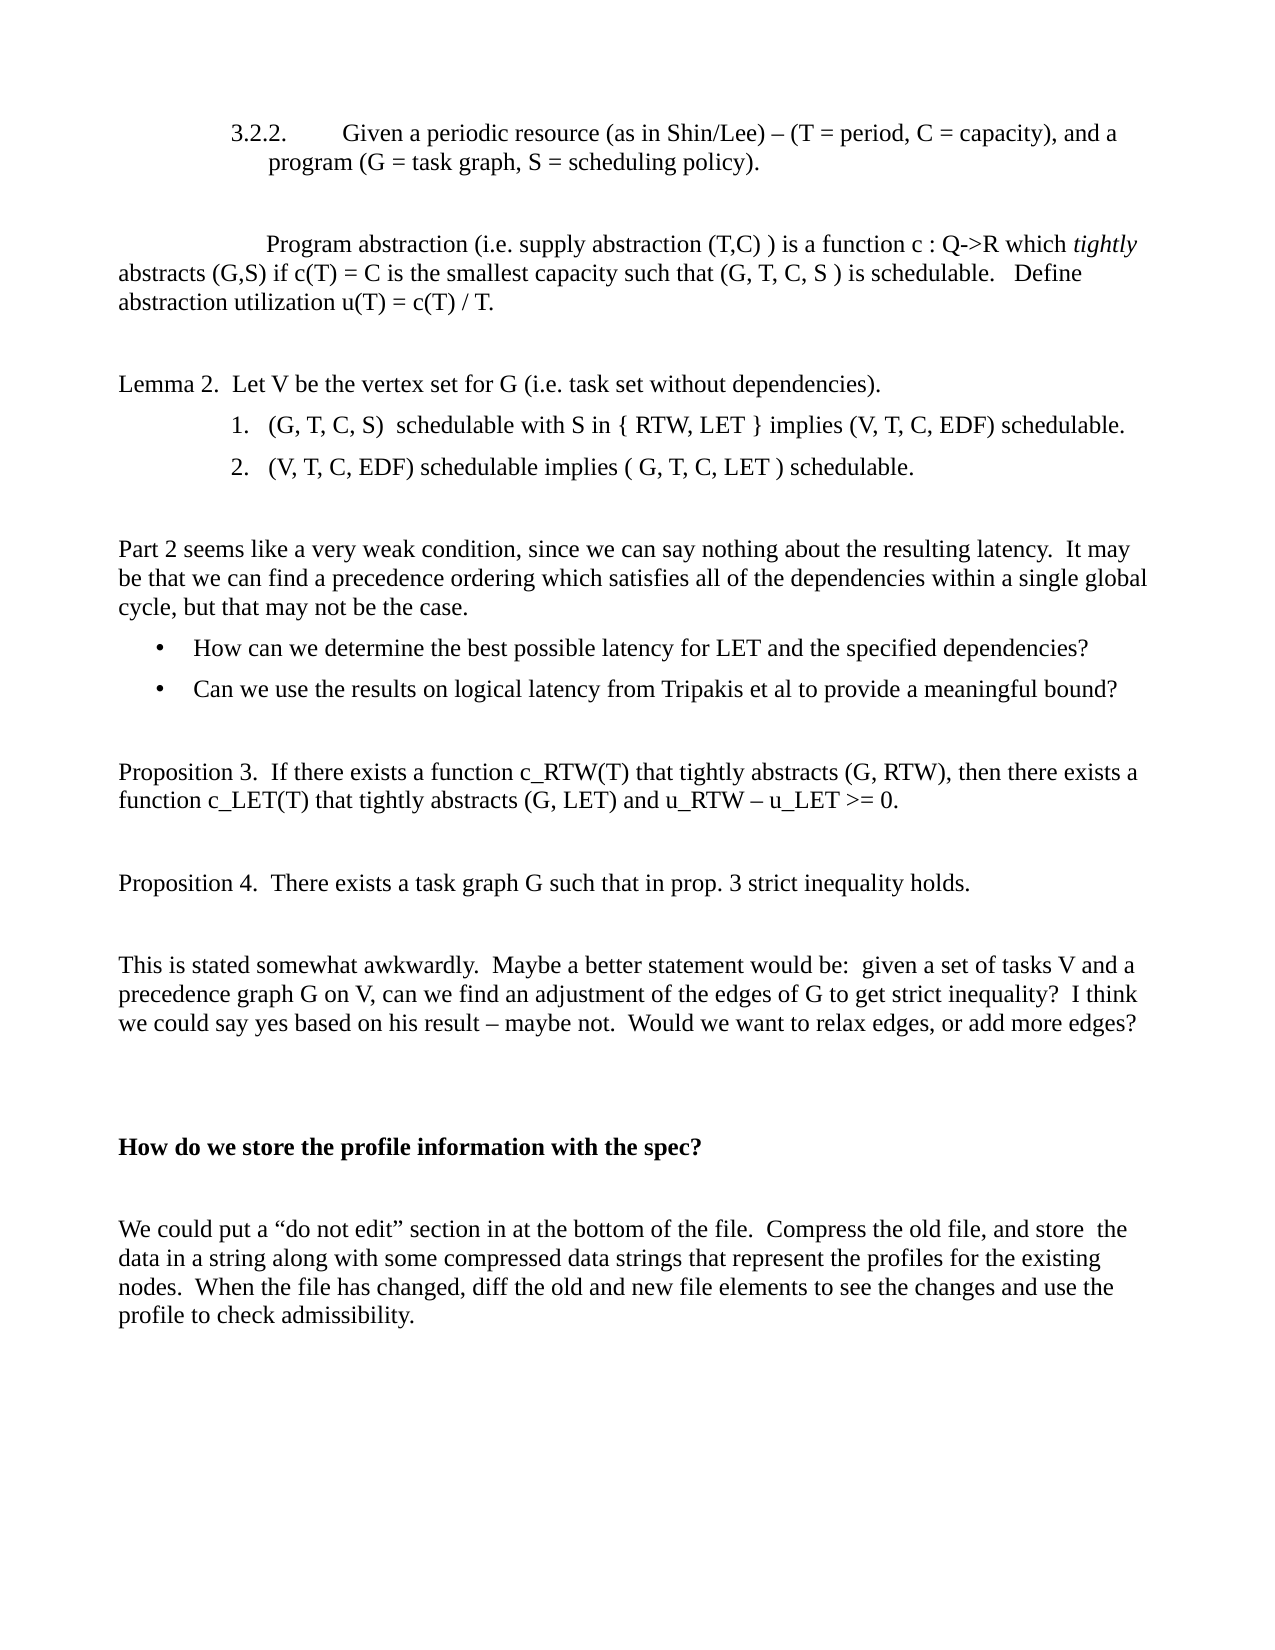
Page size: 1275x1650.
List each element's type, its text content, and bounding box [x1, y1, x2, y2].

text Proposition 3. If there exists a function c_RTW(T) that tightly abstracts (G, RTW), then there exists a function c_LET(T) that tightly abstracts (G, LET) and u_RTW – u_LET >= 0. [118, 757, 1157, 814]
list How can we determine the best possible latency for LET and the specified dependencies? [156, 633, 1157, 662]
text Part 2 seems like a very weak condition, since we can say nothing about the resulting latency. It may be that we can find a precedence ordering which satisfies all of the dependencies within a single global cycle, but that may not be the case. [118, 534, 1157, 621]
text We could put a “do not edit” section in at the bottom of the file. Compress the old file, and store the data in a string along with some compressed data strings that represent the profiles for the existing nodes. When the file has changed, diff the old and new file elements to see the changes and use the profile to check admissibility. [118, 1214, 1157, 1329]
list (V, T, C, EDF) schedulable implies ( G, T, C, LET ) schedulable. [231, 452, 1157, 481]
text Lemma 2. Let V be the vertex set for G (i.e. task set without dependencies). [118, 369, 1157, 398]
text Program abstraction (i.e. supply abstraction (T,C) ) is a function c : Q->R which tightly abstracts (G,S) if c(T) = C is the smallest capacity such that (G, T, C, S ) is schedulable. Define abstraction utilization u(T) = c(T) / T. [118, 229, 1157, 316]
list (G, T, C, S) schedulable with S in { RTW, LET } implies (V, T, C, EDF) schedulable. [231, 411, 1157, 439]
text How do we store the profile information with the spec? [118, 1132, 1157, 1161]
text This is stated somewhat awkwardly. Maybe a better statement would be: given a set of tasks V and a precedence graph G on V, can we find an adjustment of the edges of G to get strict inequality? I think we could say yes based on his result – maybe not. Would we want to relax edges, or add more edges? [118, 951, 1157, 1037]
list Given a periodic resource (as in Shin/Lee) – (T = period, C = capacity), and a program (G = task graph, S = scheduling policy). [231, 118, 1157, 176]
list Can we use the results on logical latency from Tripakis et al to provide a meaningful bound? [156, 674, 1157, 703]
text Proposition 4. There exists a task graph G such that in prop. 3 strict inequality holds. [118, 868, 1157, 897]
